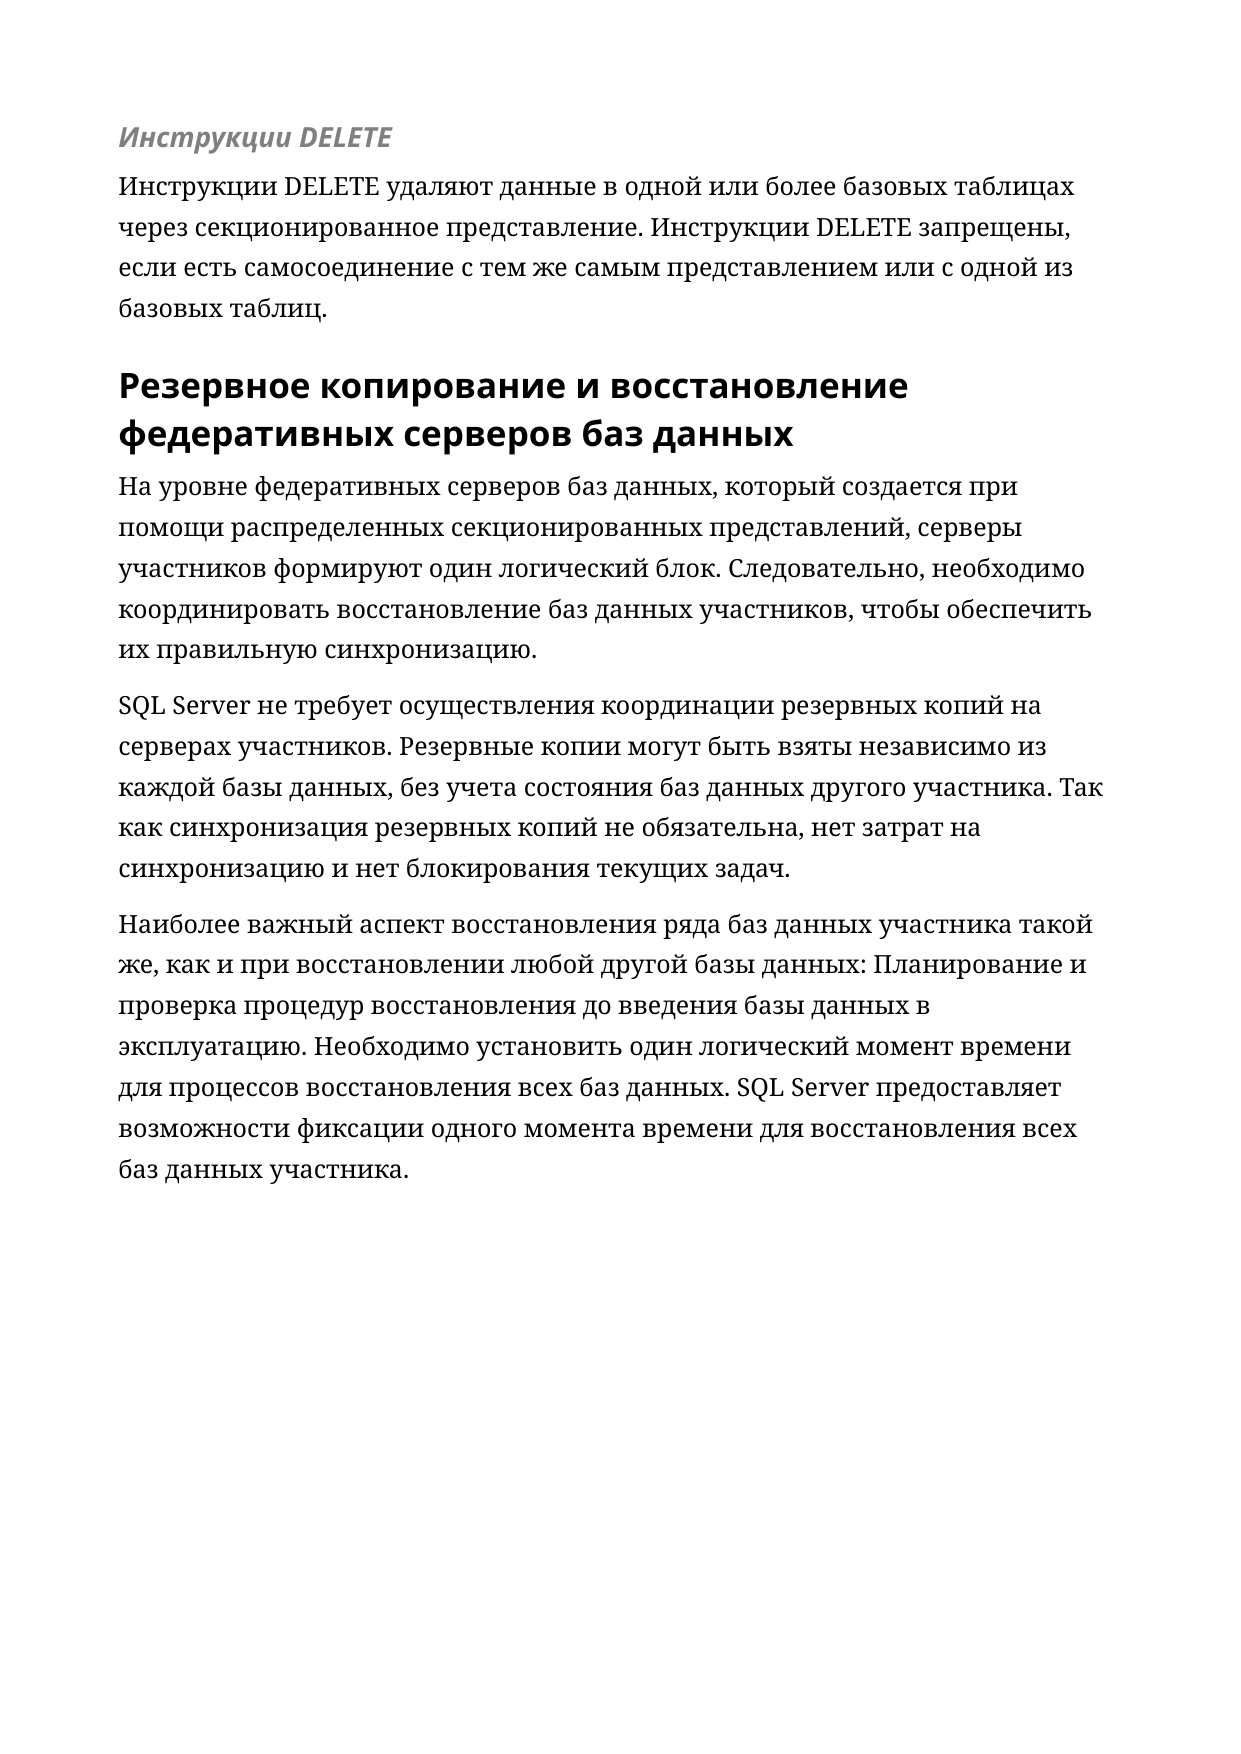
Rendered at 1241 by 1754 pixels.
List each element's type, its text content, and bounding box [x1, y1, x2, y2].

text Наиболее важный аспект восстановления ряда баз данных участника такой же, как и при восстановлении любой другой базы данных: Планирование и проверка процедур восстановления до введения базы данных в эксплуатацию. Необходимо установить один логический момент времени для процессов восстановления всех баз данных. SQL Server предоставляет возможности фиксации одного момента времени для восстановления всех баз данных участника. [118, 906, 1122, 1185]
text На уровне федеративных серверов баз данных, который создается при помощи распределенных секционированных представлений, серверы участников формируют один логический блок. Следовательно, необходимо координировать восстановление баз данных участников, чтобы обеспечить их правильную синхронизацию. [118, 469, 1122, 666]
text Инструкции DELETE удаляют данные в одной или более базовых таблицах через секционированное представление. Инструкции DELETE запрещены, если есть самосоединение с тем же самым представлением или с одной из базовых таблиц. [118, 168, 1122, 325]
subtitle Резервное копирование и восстановление федеративных серверов баз данных [118, 361, 1122, 456]
text SQL Server не требует осуществления координации резервных копий на серверах участников. Резервные копии могут быть взяты независимо из каждой базы данных, без учета состояния баз данных другого участника. Так как синхронизация резервных копий не обязательна, нет затрат на синхронизацию и нет блокирования текущих задач. [118, 687, 1122, 885]
subtitle Инструкции DELETE [118, 118, 1122, 156]
